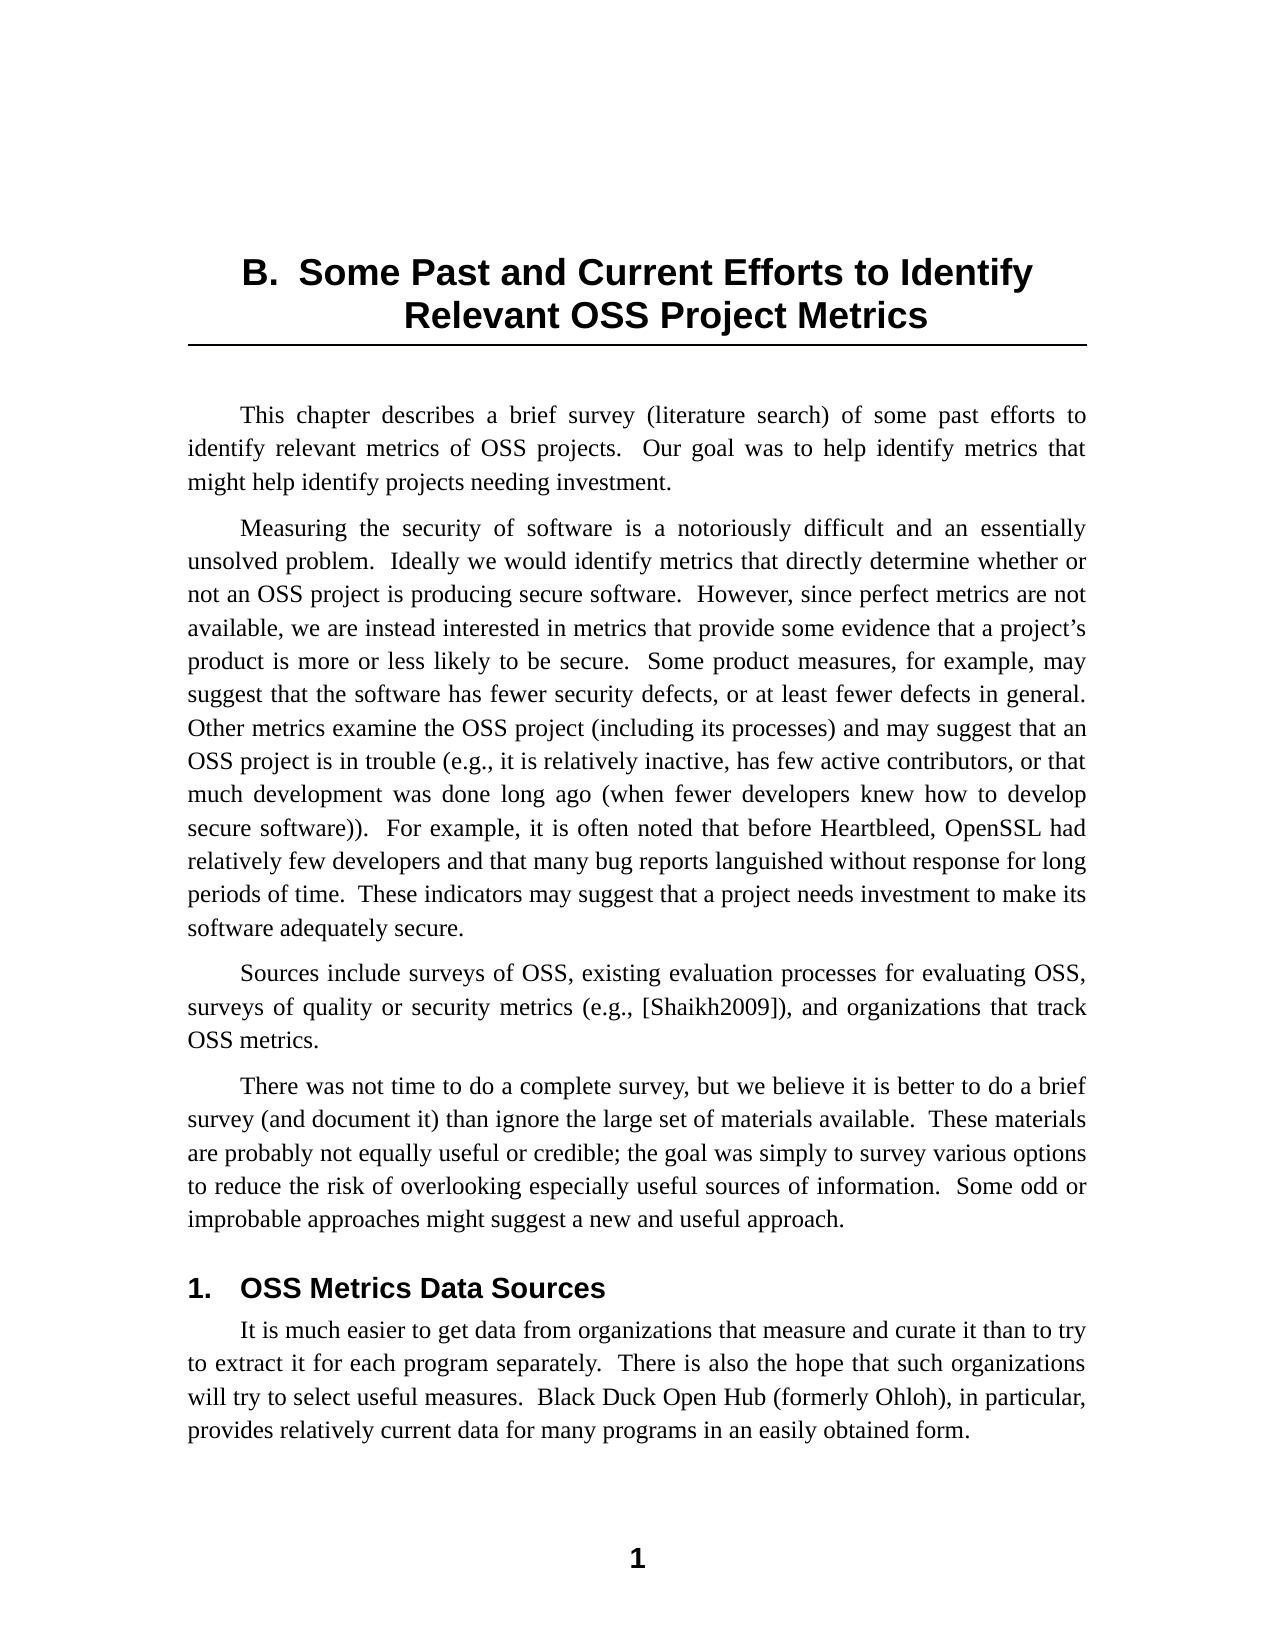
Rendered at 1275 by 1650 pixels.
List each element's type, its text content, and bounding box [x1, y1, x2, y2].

text Measuring the security of software is a notoriously difficult and an essentially unsolved problem. Ideally we would identify metrics that directly determine whether or not an OSS project is producing secure software. However, since perfect metrics are not available, we are instead interested in metrics that provide some evidence that a project’s product is more or less likely to be secure. Some product measures, for example, may suggest that the software has fewer security defects, or at least fewer defects in general. Other metrics examine the OSS project (including its processes) and may suggest that an OSS project is in trouble (e.g., it is relatively inactive, has few active contributors, or that much development was done long ago (when fewer developers knew how to develop secure software)). For example, it is often noted that before Heartbleed, OpenSSL had relatively few developers and that many bug reports languished without response for long periods of time. These indicators may suggest that a project needs investment to make its software adequately secure. [187, 508, 1087, 941]
text It is much easier to get data from organizations that measure and curate it than to try to extract it for each program separately. There is also the hope that such organizations will try to select useful measures. Black Duck Open Hub (formerly Ohloh), in particular, provides relatively current data for many programs in an easily obtained form. [187, 1310, 1087, 1444]
subtitle OSS Metrics Data Sources [187, 1271, 1087, 1304]
text This chapter describes a brief survey (literature search) of some past efforts to identify relevant metrics of OSS projects. Our goal was to help identify metrics that might help identify projects needing investment. [187, 396, 1087, 496]
text There was not time to do a complete survey, but we believe it is better to do a brief survey (and document it) than ignore the large set of materials available. These materials are probably not equally useful or credible; the goal was simply to survey various options to reduce the risk of overlooking especially useful sources of information. Some odd or improbable approaches might suggest a new and useful approach. [187, 1066, 1087, 1233]
text Sources include surveys of OSS, existing evaluation processes for evaluating OSS, surveys of quality or security metrics (e.g., [Shaikh2009]), and organizations that track OSS metrics. [187, 954, 1087, 1054]
subtitle Some Past and Current Efforts to Identify Relevant OSS Project Metrics [187, 250, 1087, 346]
